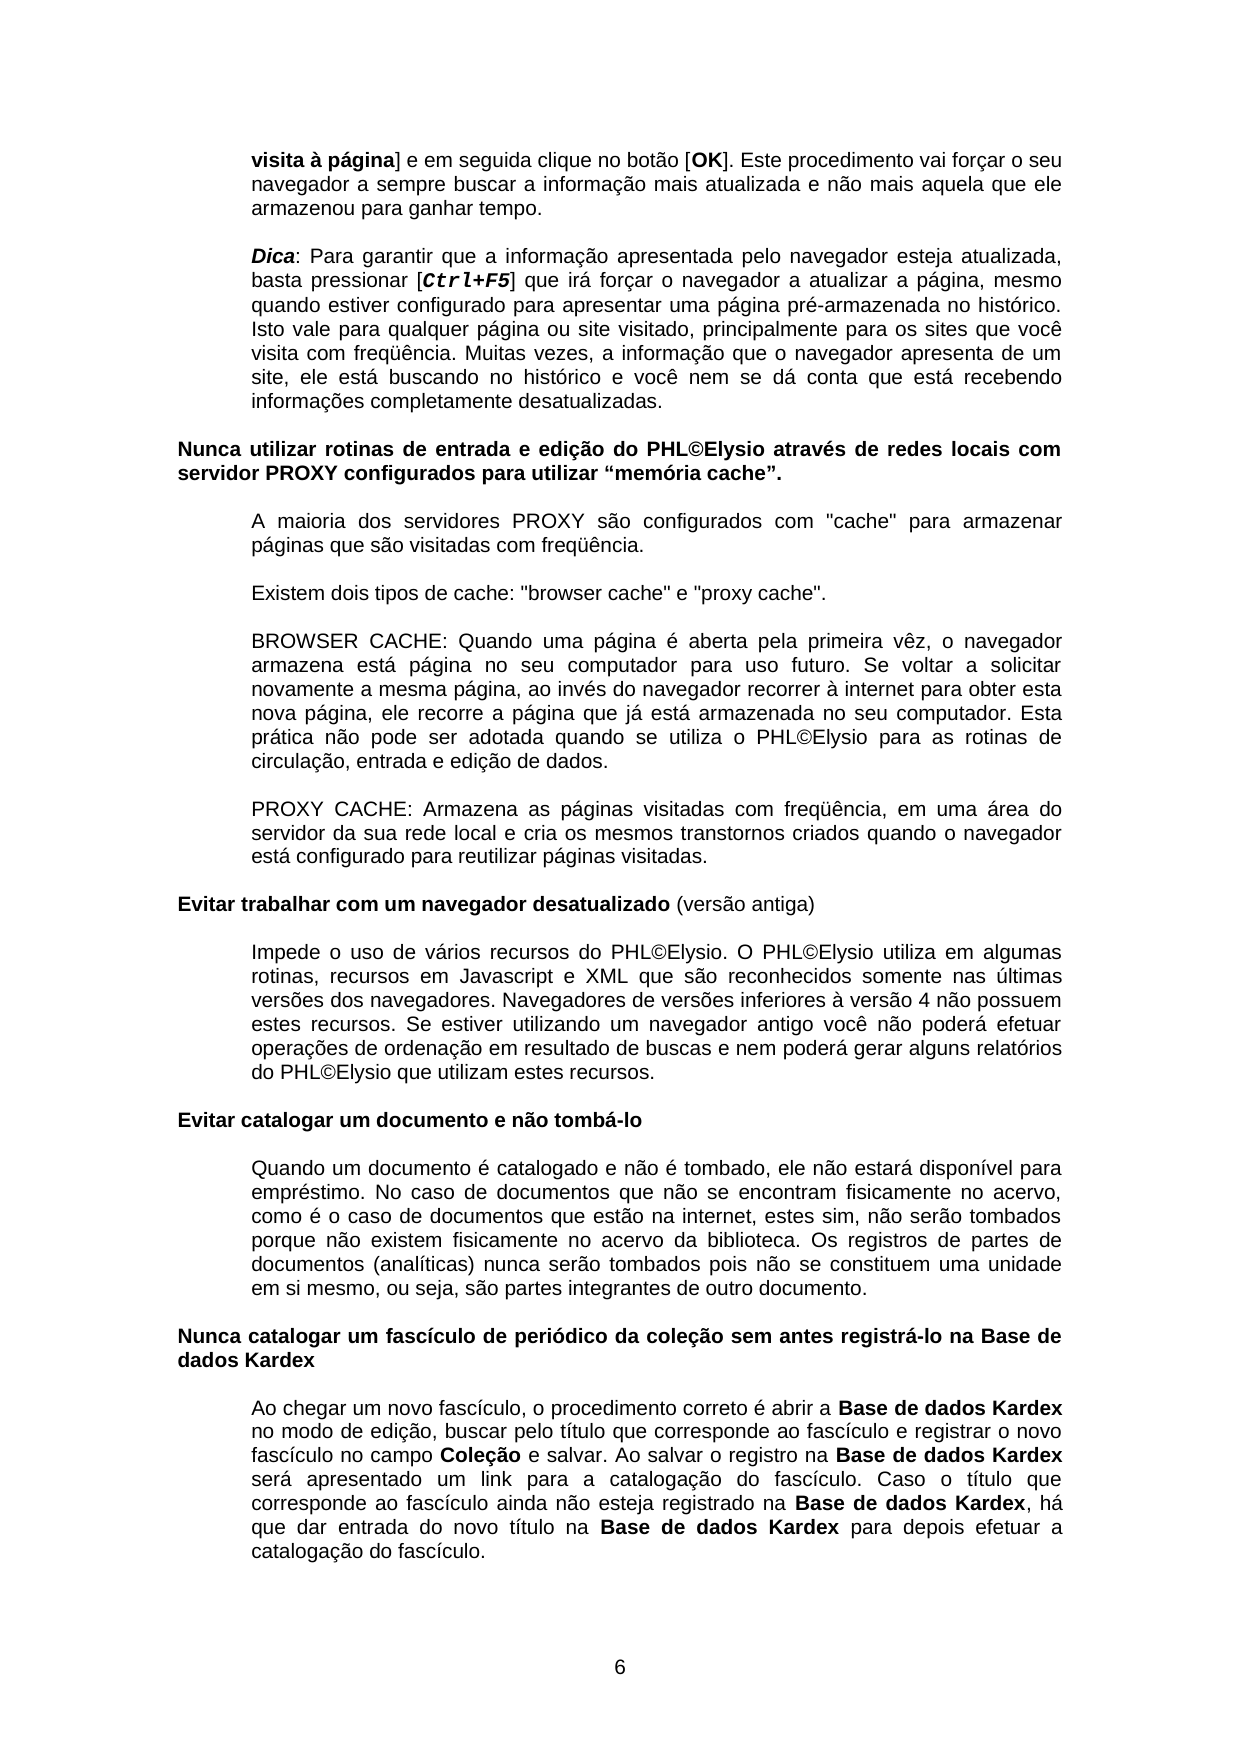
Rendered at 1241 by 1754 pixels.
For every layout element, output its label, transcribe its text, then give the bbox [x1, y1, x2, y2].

text BROWSER CACHE: Quando uma página é aberta pela primeira vêz, o navegador armazena está página no seu computador para uso futuro. Se voltar a solicitar novamente a mesma página, ao invés do navegador recorrer à internet para obter esta nova página, ele recorre a página que já está armazenada no seu computador. Esta prática não pode ser adotada quando se utiliza o PHL©Elysio para as rotinas de circulação, entrada e edição de dados. [251, 629, 1063, 772]
text Dica: Para garantir que a informação apresentada pelo navegador esteja atualizada, basta pressionar [Ctrl+F5] que irá forçar o navegador a atualizar a página, mesmo quando estiver configurado para apresentar uma página pré-armazenada no histórico. Isto vale para qualquer página ou site visitado, principalmente para os sites que você visita com freqüência. Muitas vezes, a informação que o navegador apresenta de um site, ele está buscando no histórico e você nem se dá conta que está recebendo informações completamente desatualizadas. [251, 243, 1063, 413]
text Ao chegar um novo fascículo, o procedimento correto é abrir a Base de dados Kardex no modo de edição, buscar pelo título que corresponde ao fascículo e registrar o novo fascículo no campo Coleção e salvar. Ao salvar o registro na Base de dados Kardex será apresentado um link para a catalogação do fascículo. Caso o título que corresponde ao fascículo ainda não esteja registrado na Base de dados Kardex, há que dar entrada do novo título na Base de dados Kardex para depois efetuar a catalogação do fascículo. [251, 1395, 1063, 1563]
text Evitar catalogar um documento e não tombá-lo [177, 1108, 1063, 1132]
text visita à página] e em seguida clique no botão [OK]. Este procedimento vai forçar o seu navegador a sempre buscar a informação mais atualizada e não mais aquela que ele armazenou para ganhar tempo. [251, 148, 1063, 219]
text PROXY CACHE: Armazena as páginas visitadas com freqüência, em uma área do servidor da sua rede local e cria os mesmos transtornos criados quando o navegador está configurado para reutilizar páginas visitadas. [251, 796, 1063, 868]
text Nunca catalogar um fascículo de periódico da coleção sem antes registrá-lo na Base de dados Kardex [177, 1323, 1063, 1371]
text Existem dois tipos de cache: "browser cache" e "proxy cache". [251, 581, 1063, 605]
text Nunca utilizar rotinas de entrada e edição do PHL©Elysio através de redes locais com servidor PROXY configurados para utilizar “memória cache”. [177, 437, 1063, 485]
text Evitar trabalhar com um navegador desatualizado (versão antiga) [177, 892, 1063, 916]
text Impede o uso de vários recursos do PHL©Elysio. O PHL©Elysio utiliza em algumas rotinas, recursos em Javascript e XML que são reconhecidos somente nas últimas versões dos navegadores. Navegadores de versões inferiores à versão 4 não possuem estes recursos. Se estiver utilizando um navegador antigo você não poderá efetuar operações de ordenação em resultado de buscas e nem poderá gerar alguns relatórios do PHL©Elysio que utilizam estes recursos. [251, 940, 1063, 1084]
text A maioria dos servidores PROXY são configurados com "cache" para armazenar páginas que são visitadas com freqüência. [251, 509, 1063, 557]
text Quando um documento é catalogado e não é tombado, ele não estará disponível para empréstimo. No caso de documentos que não se encontram fisicamente no acervo, como é o caso de documentos que estão na internet, estes sim, não serão tombados porque não existem fisicamente no acervo da biblioteca. Os registros de partes de documentos (analíticas) nunca serão tombados pois não se constituem uma unidade em si mesmo, ou seja, são partes integrantes de outro documento. [251, 1156, 1063, 1299]
